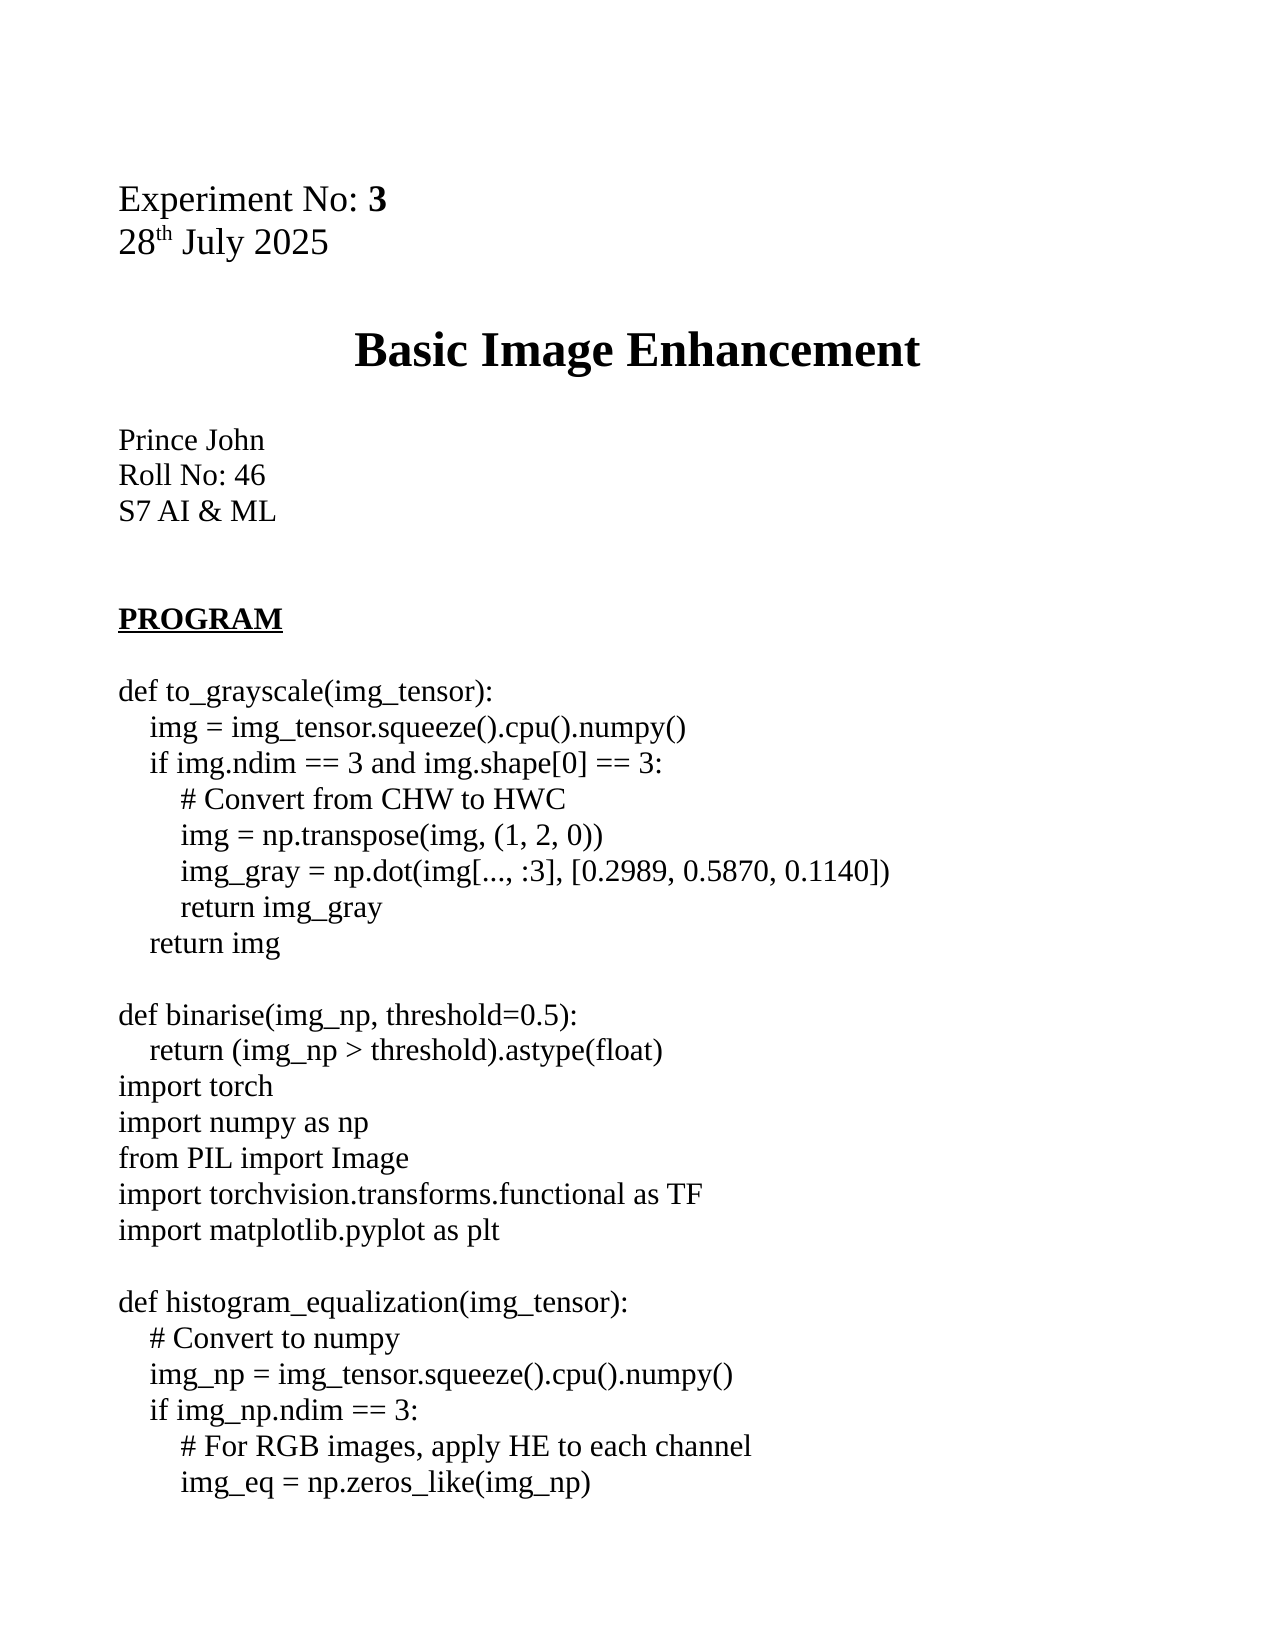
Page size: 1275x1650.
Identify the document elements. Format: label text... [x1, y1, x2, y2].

text # For RGB images, apply HE to each channel [118, 1427, 1157, 1463]
text PROGRAM [118, 600, 1157, 636]
text # Convert to numpy [118, 1319, 1157, 1355]
text # Convert from CHW to HWC [118, 780, 1157, 816]
text return img_gray [118, 888, 1157, 924]
text def histogram_equalization(img_tensor): [118, 1283, 1157, 1319]
text from PIL import Image [118, 1139, 1157, 1175]
text if img_np.ndim == 3: [118, 1391, 1157, 1427]
text S7 AI & ML [118, 493, 1157, 528]
text import matplotlib.pyplot as plt [118, 1211, 1157, 1247]
text img = np.transpose(img, (1, 2, 0)) [118, 816, 1157, 852]
text return (img_np > threshold).astype(float) [118, 1032, 1157, 1068]
text import torch [118, 1068, 1157, 1103]
text def to_grayscale(img_tensor): [118, 672, 1157, 708]
text return img [118, 924, 1157, 960]
text 28th July 2025 [118, 219, 1157, 263]
text img_eq = np.zeros_like(img_np) [118, 1463, 1157, 1499]
text Roll No: 46 [118, 457, 1157, 493]
text Prince John [118, 421, 1157, 457]
text Basic Image Enhancement [118, 320, 1157, 378]
text import torchvision.transforms.functional as TF [118, 1175, 1157, 1211]
text if img.ndim == 3 and img.shape[0] == 3: [118, 744, 1157, 780]
text img = img_tensor.squeeze().cpu().numpy() [118, 708, 1157, 744]
text img_gray = np.dot(img[..., :3], [0.2989, 0.5870, 0.1140]) [118, 852, 1157, 888]
text def binarise(img_np, threshold=0.5): [118, 996, 1157, 1032]
text import numpy as np [118, 1103, 1157, 1139]
text Experiment No: 3 [118, 176, 1157, 219]
text img_np = img_tensor.squeeze().cpu().numpy() [118, 1355, 1157, 1391]
